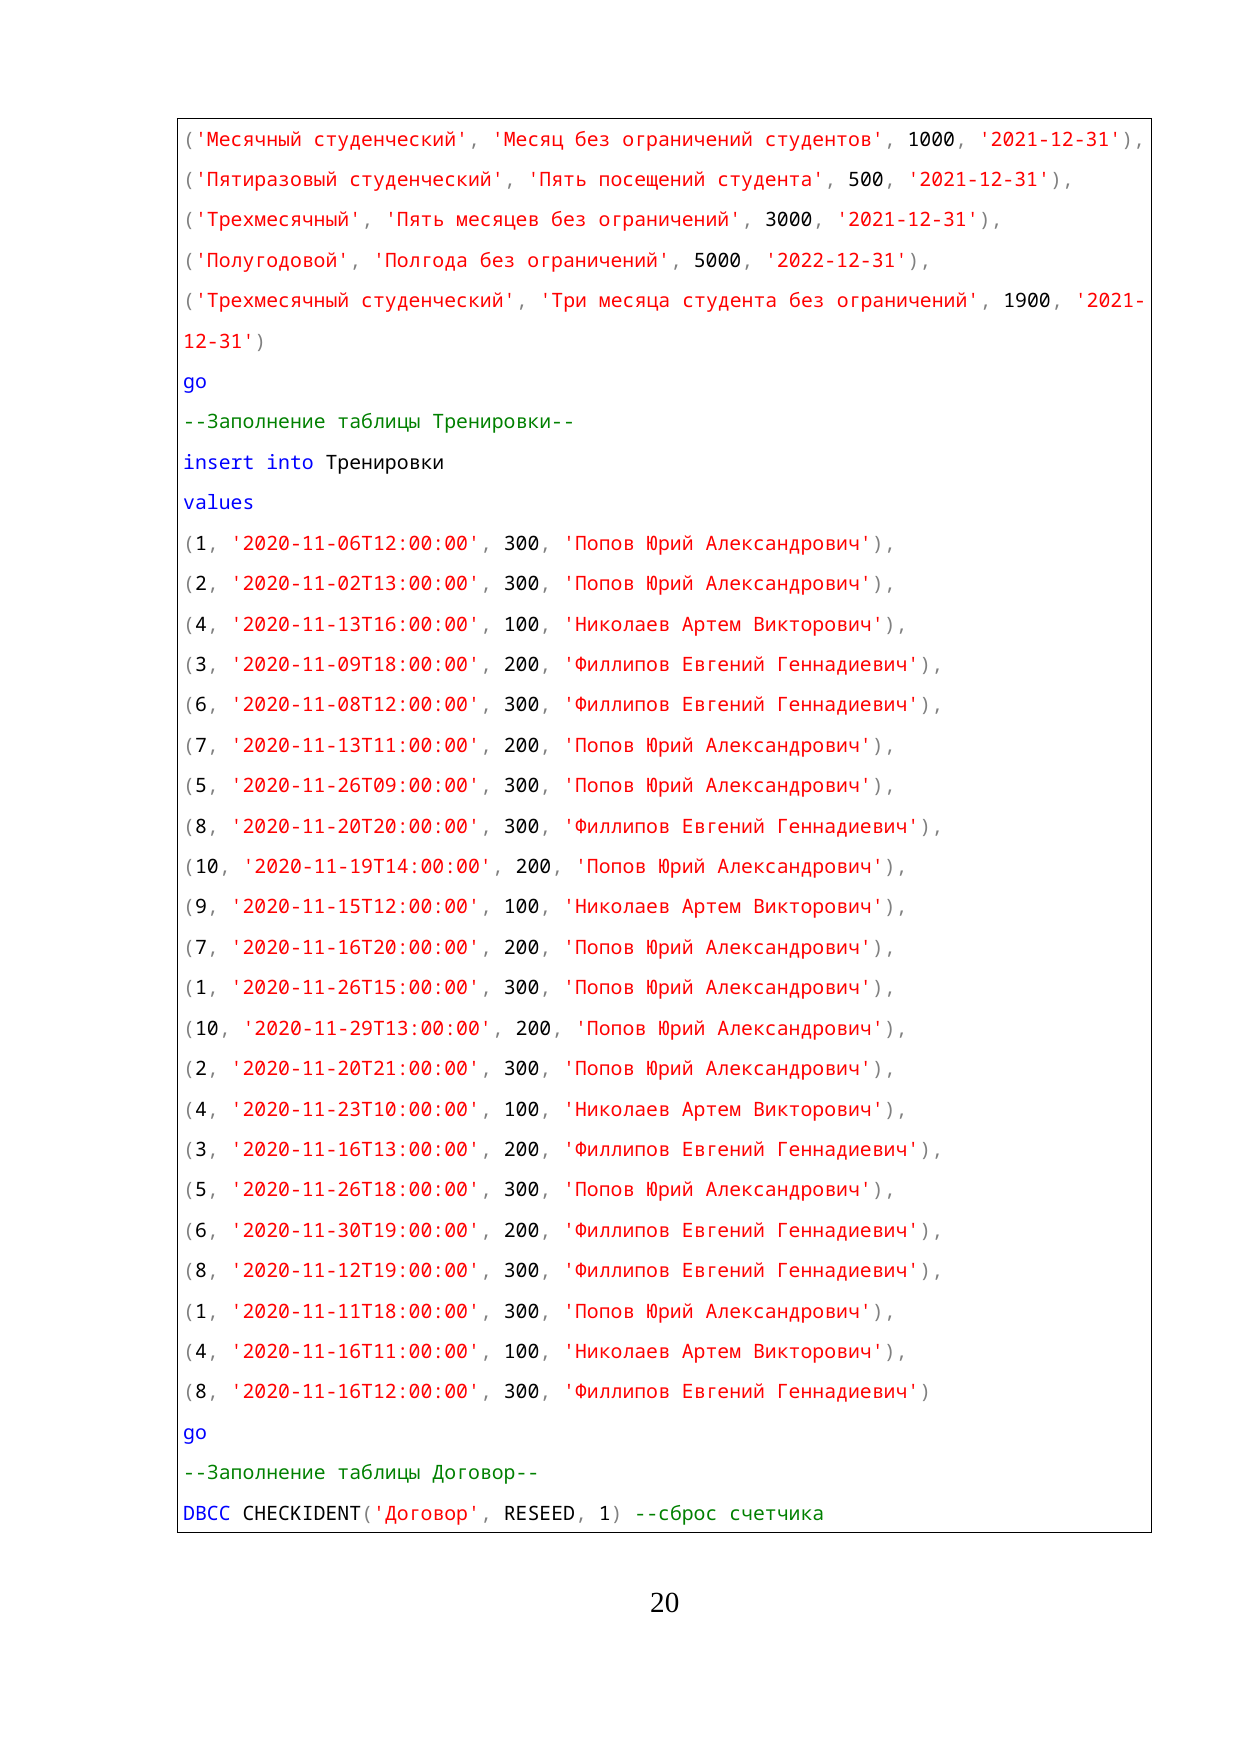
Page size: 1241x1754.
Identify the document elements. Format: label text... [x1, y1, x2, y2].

table_header ('Месячный студенческий', 'Месяц без ограничений студентов', 1000, '2021-12-31'), ('Пятиразовый студенческий', 'Пять посещений студента', 500, '2021-12-31'), ('Трехмесячный', 'Пять месяцев без ограничений', 3000, '2021-12-31'), ('Полугодовой', 'Полгода без ограничений', 5000, '2022-12-31'), ('Трехмесячный студенческий', 'Три месяца студента без ограничений', 1900, '2021-12-31') go --Заполнение таблицы Тренировки-- insert into Тренировки values (1, '2020-11-06T12:00:00', 300, 'Попов Юрий Александрович'), (2, '2020-11-02T13:00:00', 300, 'Попов Юрий Александрович'), (4, '2020-11-13T16:00:00', 100, 'Николаев Артем Викторович'), (3, '2020-11-09T18:00:00', 200, 'Филлипов Евгений Геннадиевич'), (6, '2020-11-08T12:00:00', 300, 'Филлипов Евгений Геннадиевич'), (7, '2020-11-13T11:00:00', 200, 'Попов Юрий Александрович'), (5, '2020-11-26T09:00:00', 300, 'Попов Юрий Александрович'), (8, '2020-11-20T20:00:00', 300, 'Филлипов Евгений Геннадиевич'), (10, '2020-11-19T14:00:00', 200, 'Попов Юрий Александрович'), (9, '2020-11-15T12:00:00', 100, 'Николаев Артем Викторович'), (7, '2020-11-16T20:00:00', 200, 'Попов Юрий Александрович'), (1, '2020-11-26T15:00:00', 300, 'Попов Юрий Александрович'), (10, '2020-11-29T13:00:00', 200, 'Попов Юрий Александрович'), (2, '2020-11-20T21:00:00', 300, 'Попов Юрий Александрович'), (4, '2020-11-23T10:00:00', 100, 'Николаев Артем Викторович'), (3, '2020-11-16T13:00:00', 200, 'Филлипов Евгений Геннадиевич'), (5, '2020-11-26T18:00:00', 300, 'Попов Юрий Александрович'), (6, '2020-11-30T19:00:00', 200, 'Филлипов Евгений Геннадиевич'), (8, '2020-11-12T19:00:00', 300, 'Филлипов Евгений Геннадиевич'), (1, '2020-11-11T18:00:00', 300, 'Попов Юрий Александрович'), (4, '2020-11-16T11:00:00', 100, 'Николаев Артем Викторович'), (8, '2020-11-16T12:00:00', 300, 'Филлипов Евгений Геннадиевич') go --Заполнение таблицы Договор-- DBCC CHECKIDENT('Договор', RESEED, 1) --сброс счетчика [178, 119, 1151, 1532]
